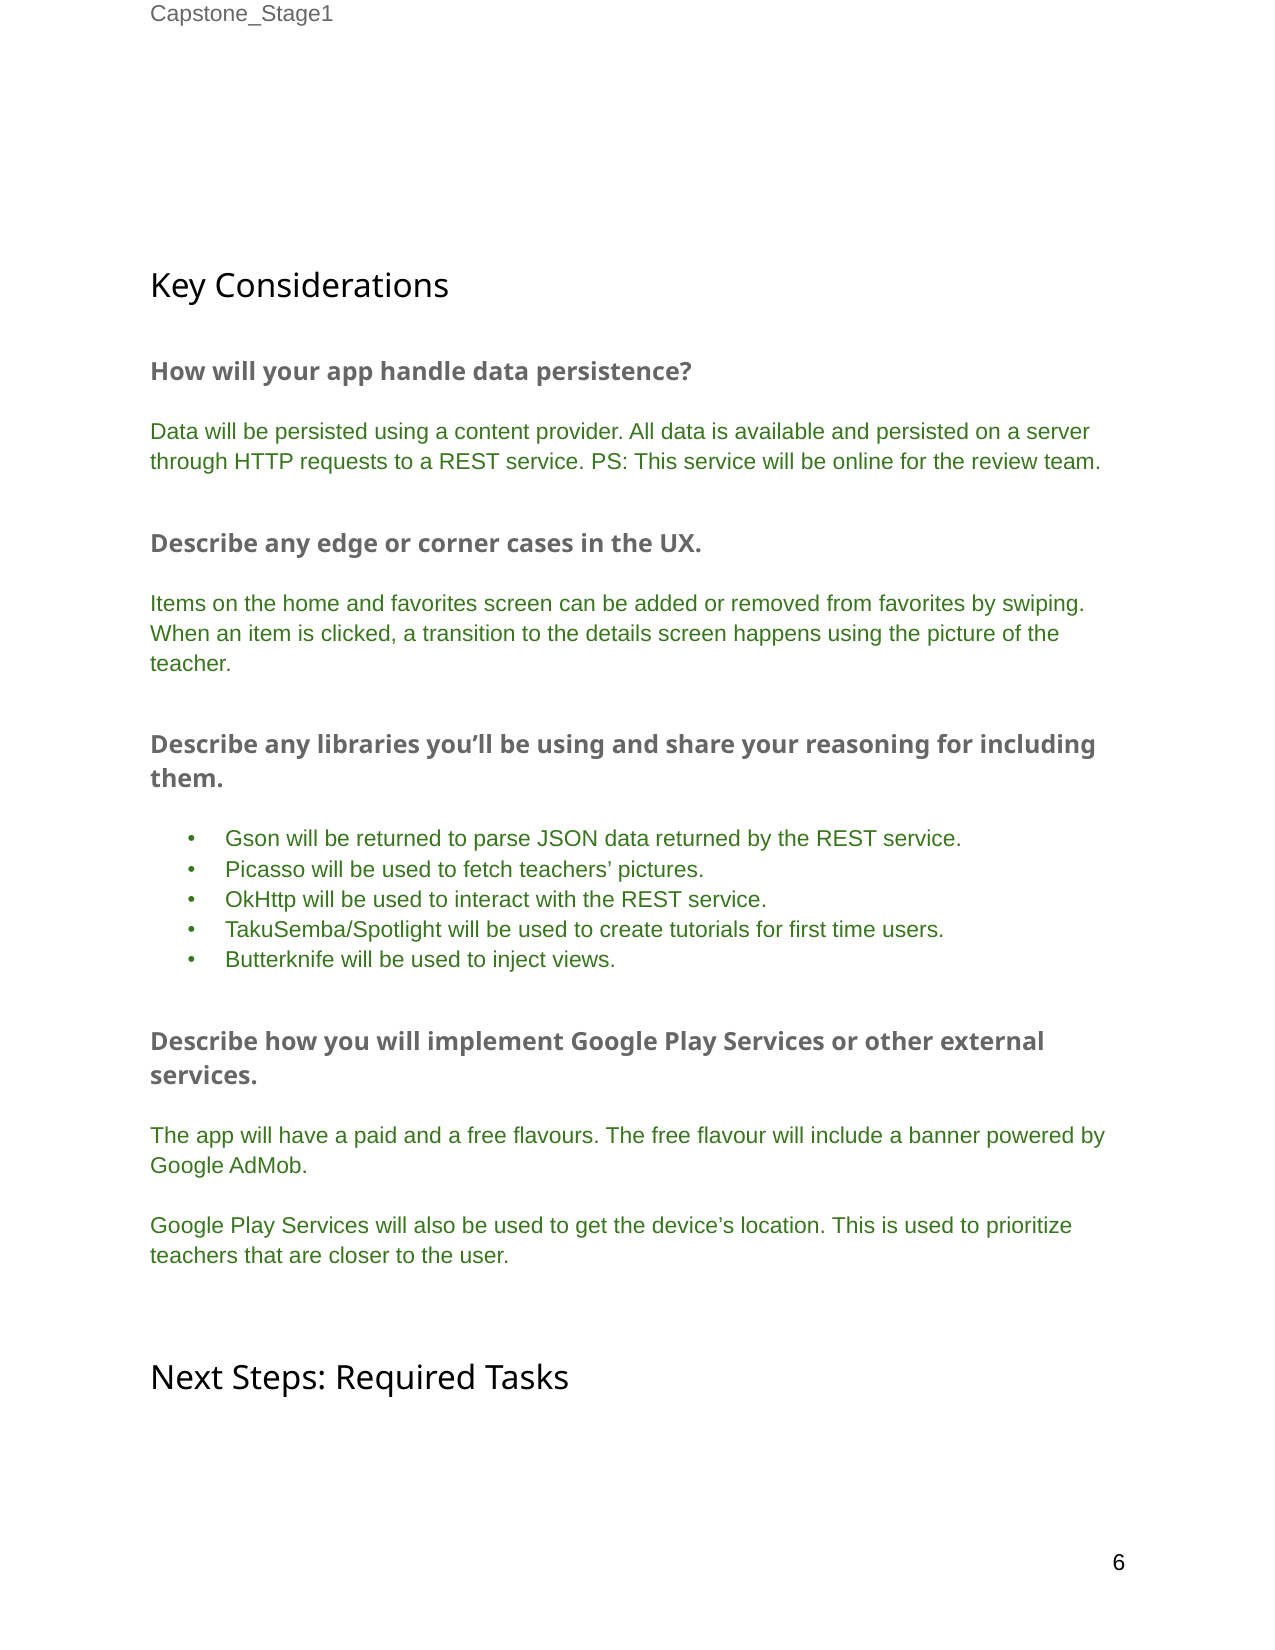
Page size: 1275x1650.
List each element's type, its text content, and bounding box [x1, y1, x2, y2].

text When an item is clicked, a transition to the details screen happens using the picture of the teacher. [150, 620, 1125, 676]
list Gson will be returned to parse JSON data returned by the REST service. [187, 825, 1125, 852]
list OkHttp will be used to interact with the REST service. [187, 886, 1125, 912]
text The app will have a paid and a free flavours. The free flavour will include a banner powered by Google AdMob. [150, 1122, 1125, 1178]
text Data will be persisted using a content provider. All data is available and persisted on a server through HTTP requests to a REST service. PS: This service will be online for the review team. [150, 418, 1125, 474]
subtitle Next Steps: Required Tasks [150, 1354, 1125, 1399]
subtitle How will your app handle data persistence? [150, 354, 1125, 388]
subtitle Describe how you will implement Google Play Services or other external services. [150, 1023, 1125, 1091]
list Butterknife will be used to inject views. [187, 946, 1125, 973]
text Google Play Services will also be used to get the device’s location. This is used to prioritize teachers that are closer to the user. [150, 1212, 1125, 1269]
subtitle Describe any libraries you’ll be using and share your reasoning for including them. [150, 727, 1125, 795]
list TakuSemba/Spotlight will be used to create tutorials for first time users. [187, 916, 1125, 942]
subtitle Describe any edge or corner cases in the UX. [150, 525, 1125, 559]
subtitle Key Considerations [150, 261, 1125, 307]
list Picasso will be used to fetch teachers’ pictures. [187, 856, 1125, 882]
text Items on the home and favorites screen can be added or removed from favorites by swiping. [150, 589, 1125, 616]
